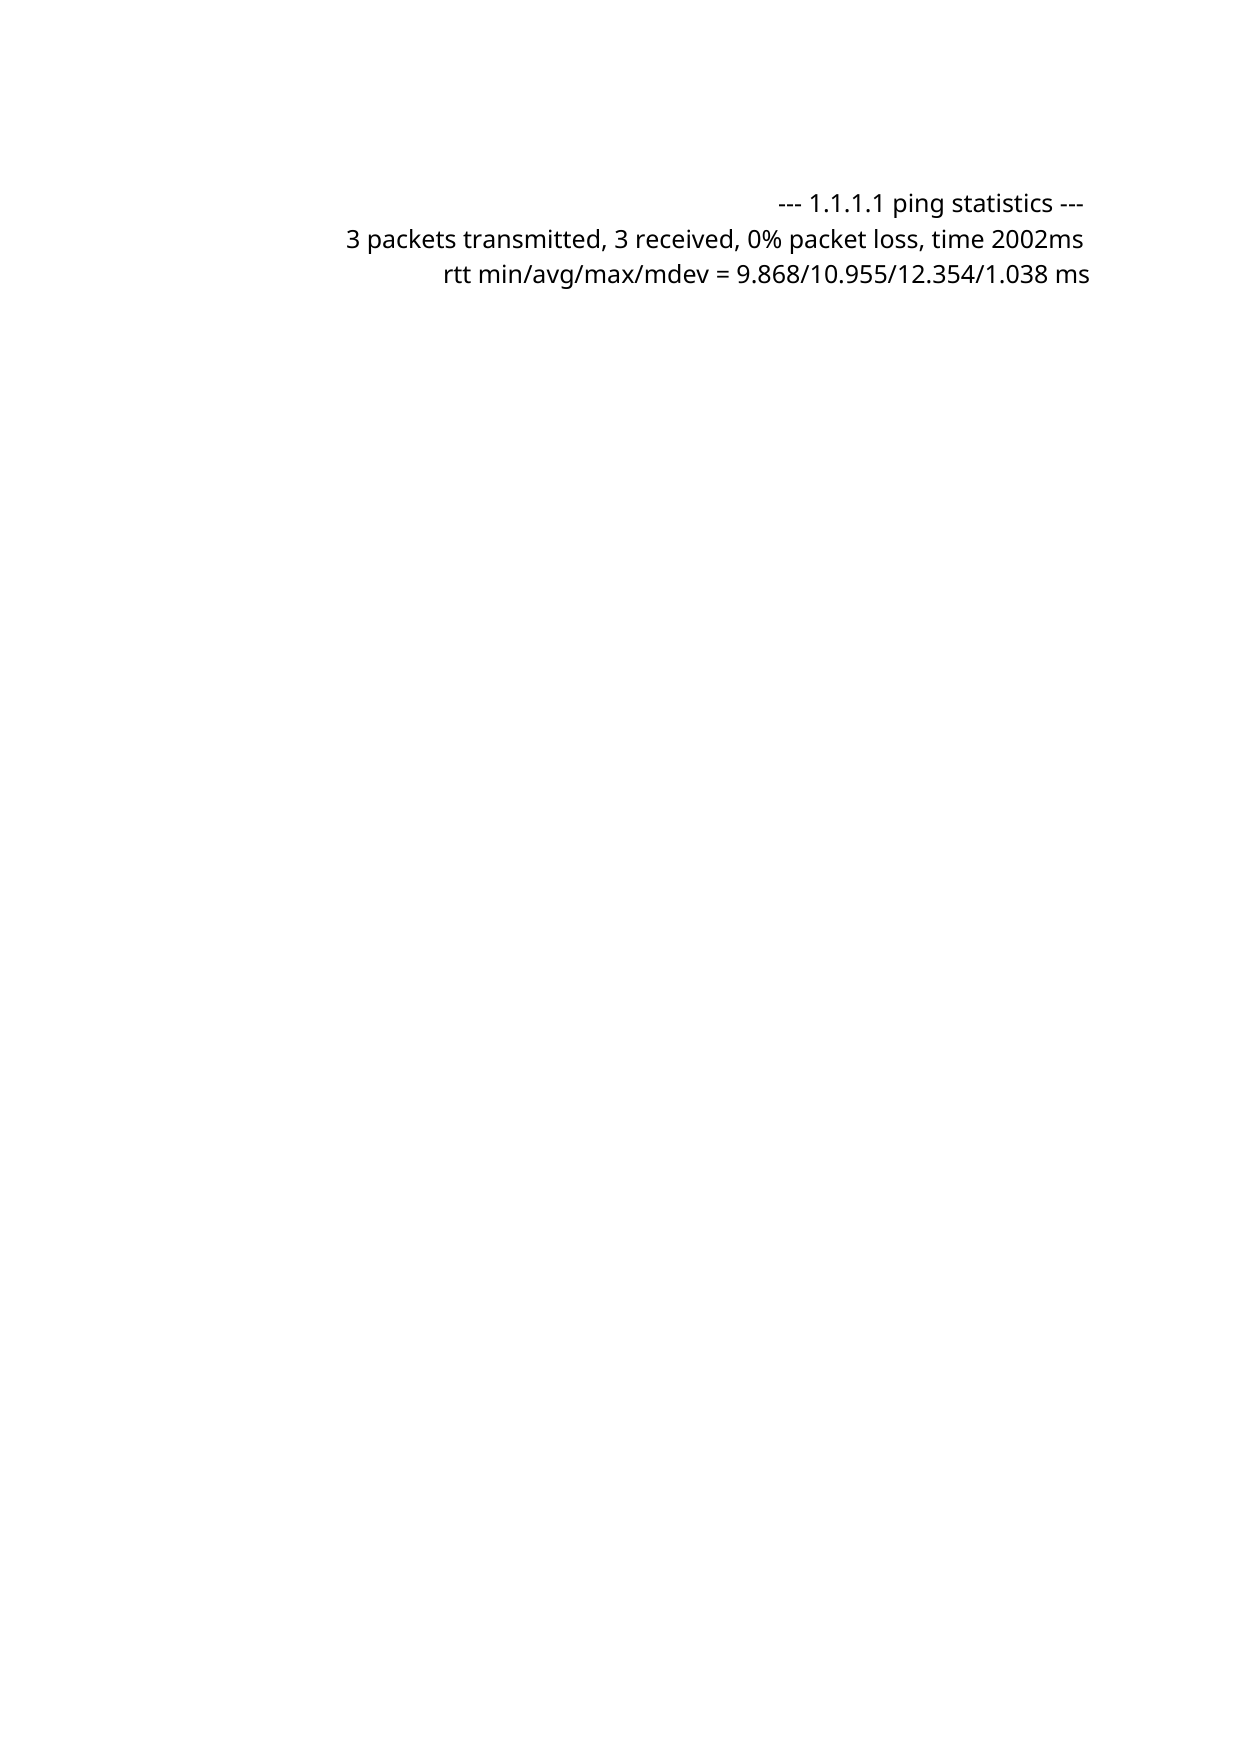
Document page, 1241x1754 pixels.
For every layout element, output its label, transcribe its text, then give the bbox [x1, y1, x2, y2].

text --- 1.1.1.1 ping statistics --- 3 packets transmitted, 3 received, 0% packet loss, time 2002ms rtt min/avg/max/mdev = 9.868/10.955/12.354/1.038 ms [150, 150, 1091, 327]
